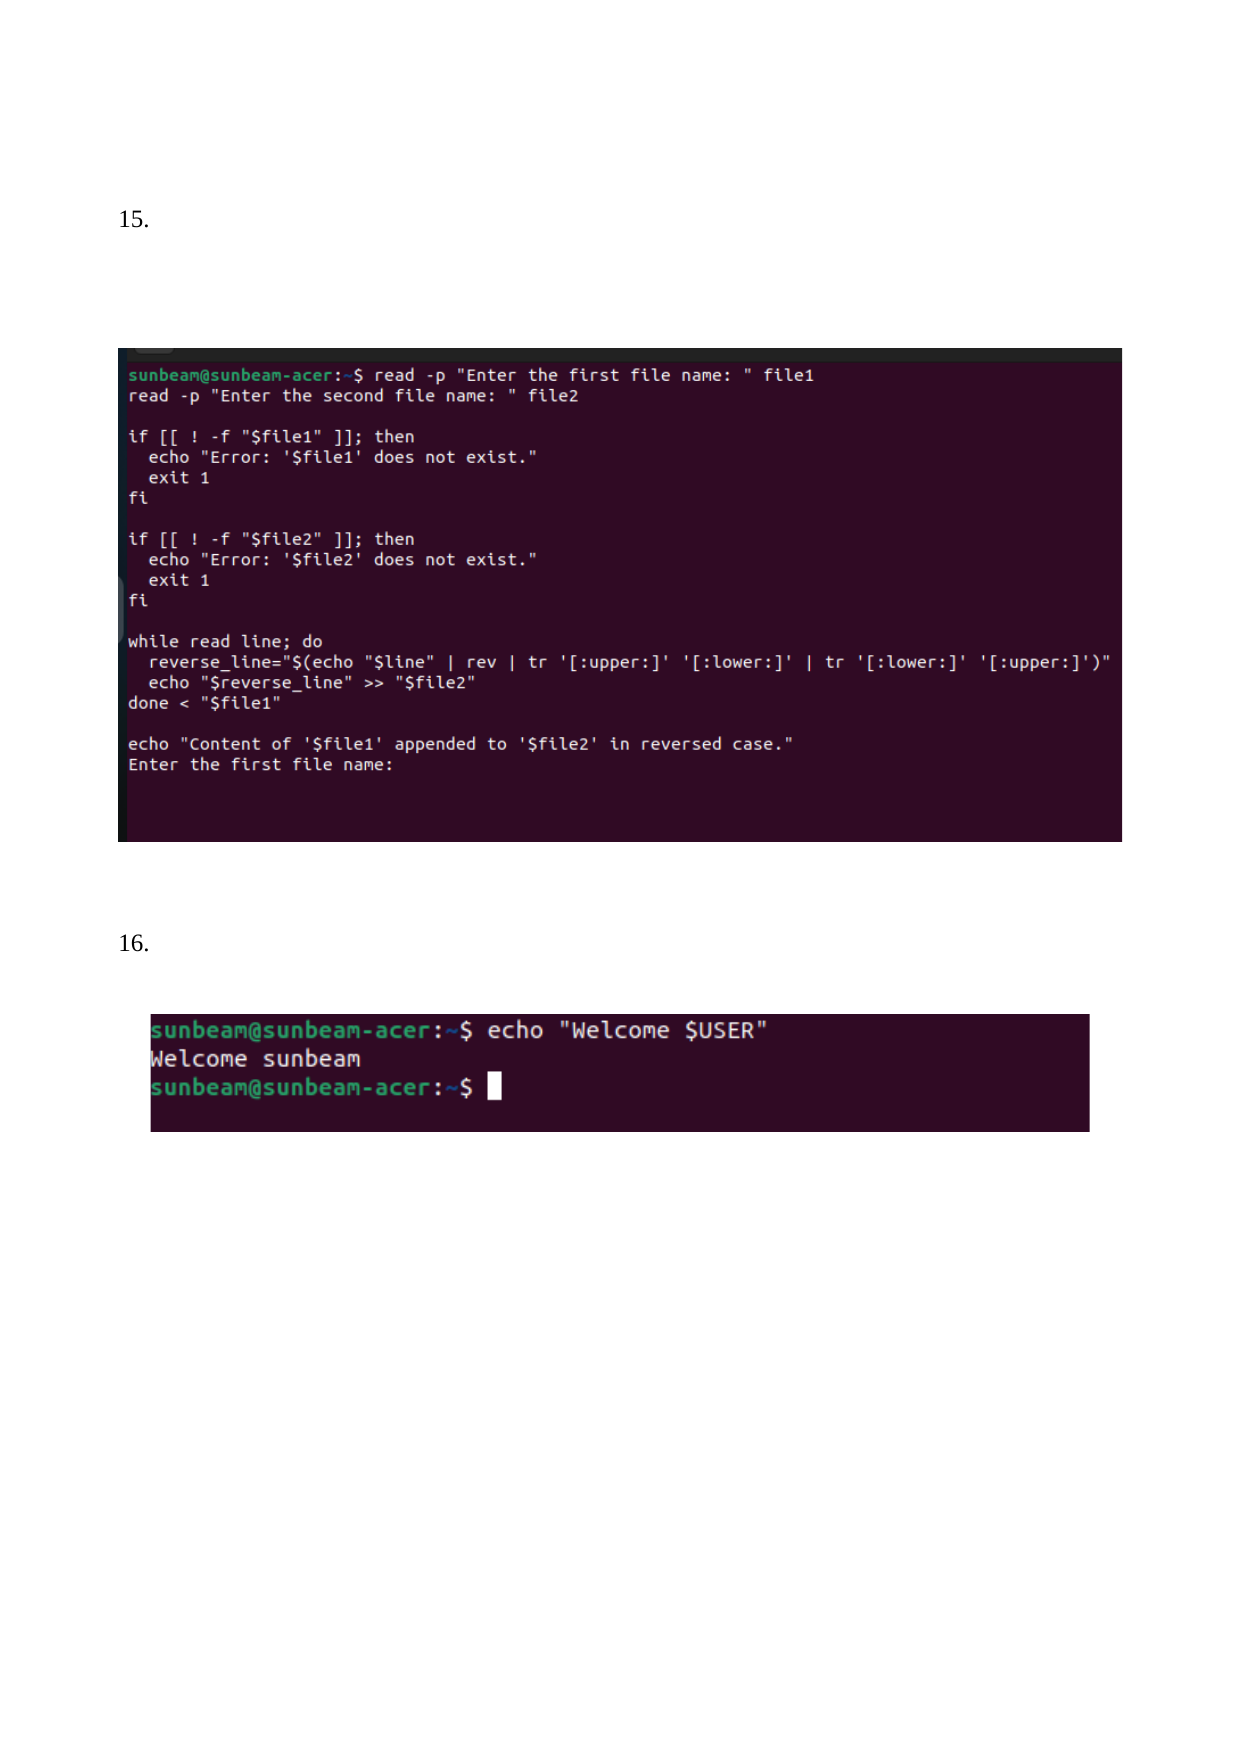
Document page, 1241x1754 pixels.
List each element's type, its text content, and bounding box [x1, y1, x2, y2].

text 16. [118, 928, 1122, 957]
text 15. [118, 204, 1122, 233]
picture [150, 1014, 1090, 1132]
picture [118, 348, 1123, 842]
